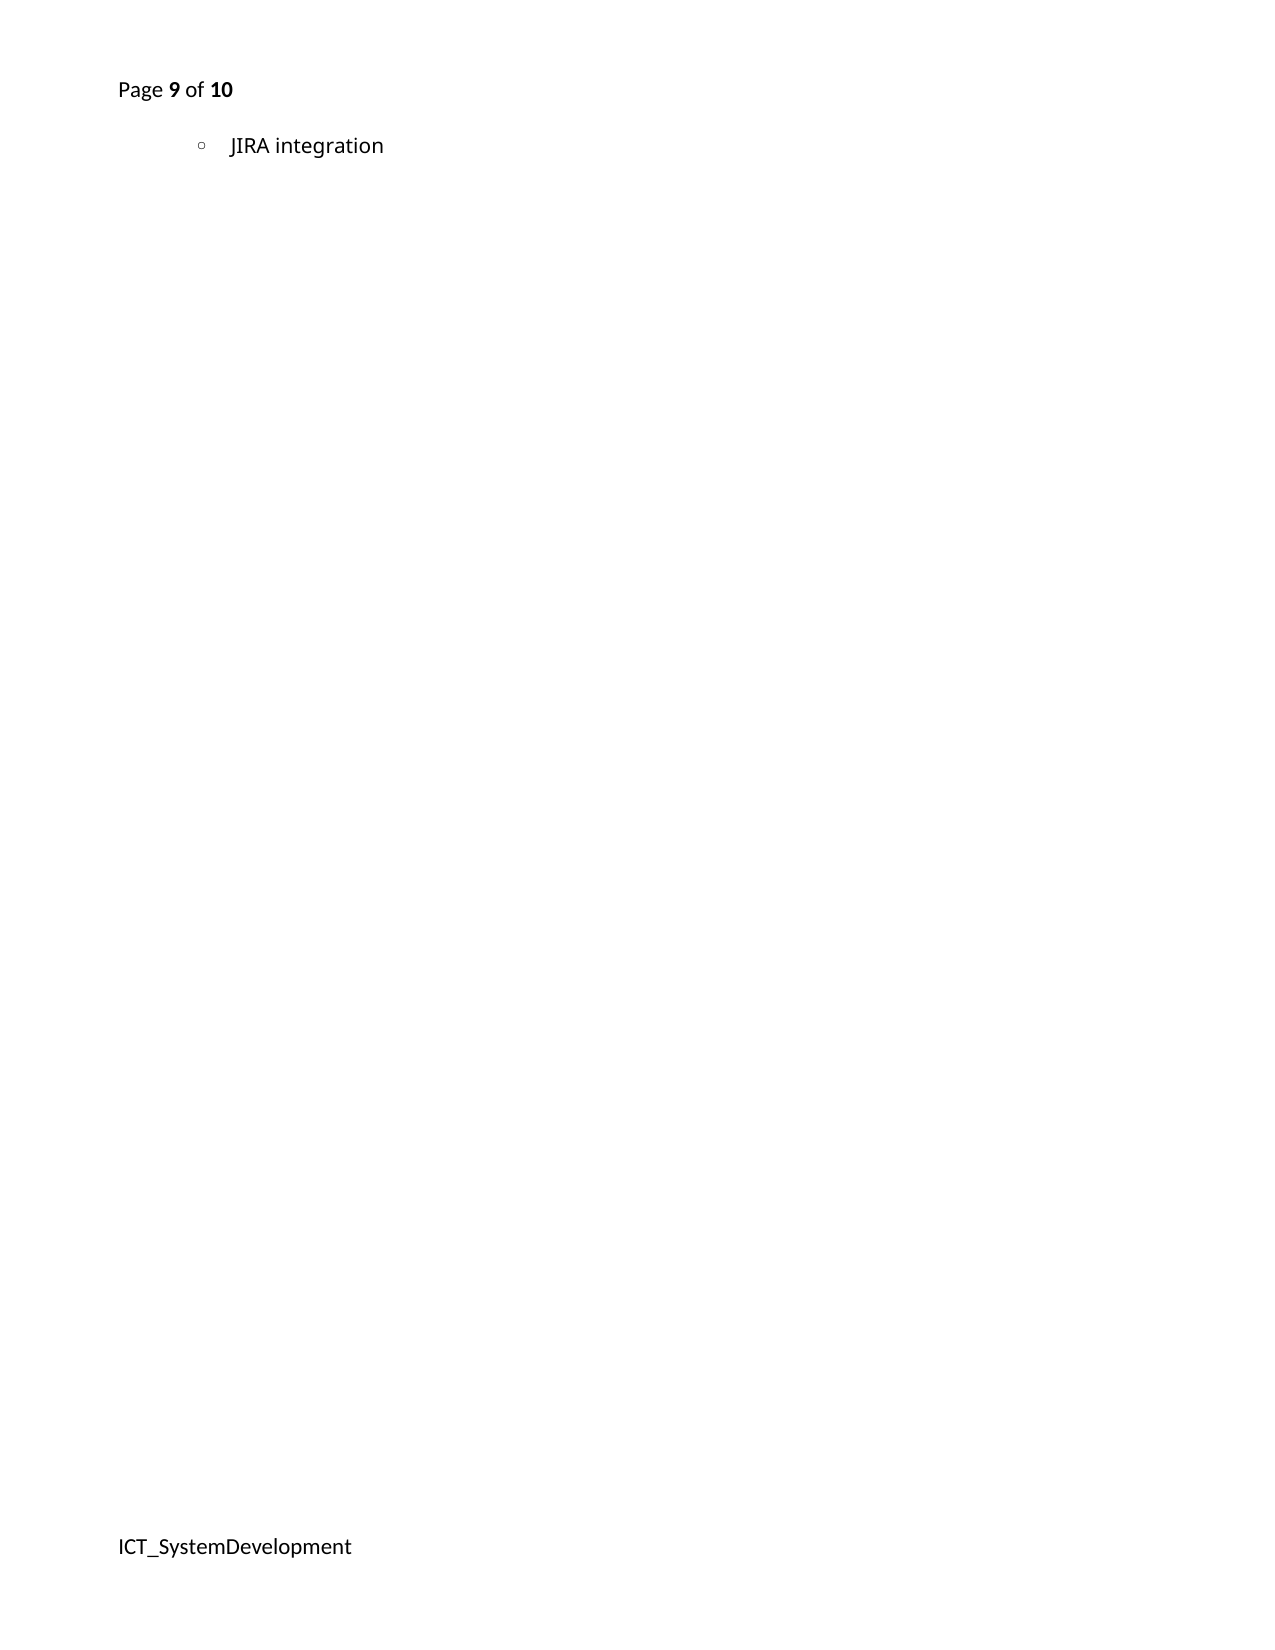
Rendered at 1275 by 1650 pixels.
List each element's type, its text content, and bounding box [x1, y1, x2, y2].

list JIRA integration [193, 131, 1157, 159]
